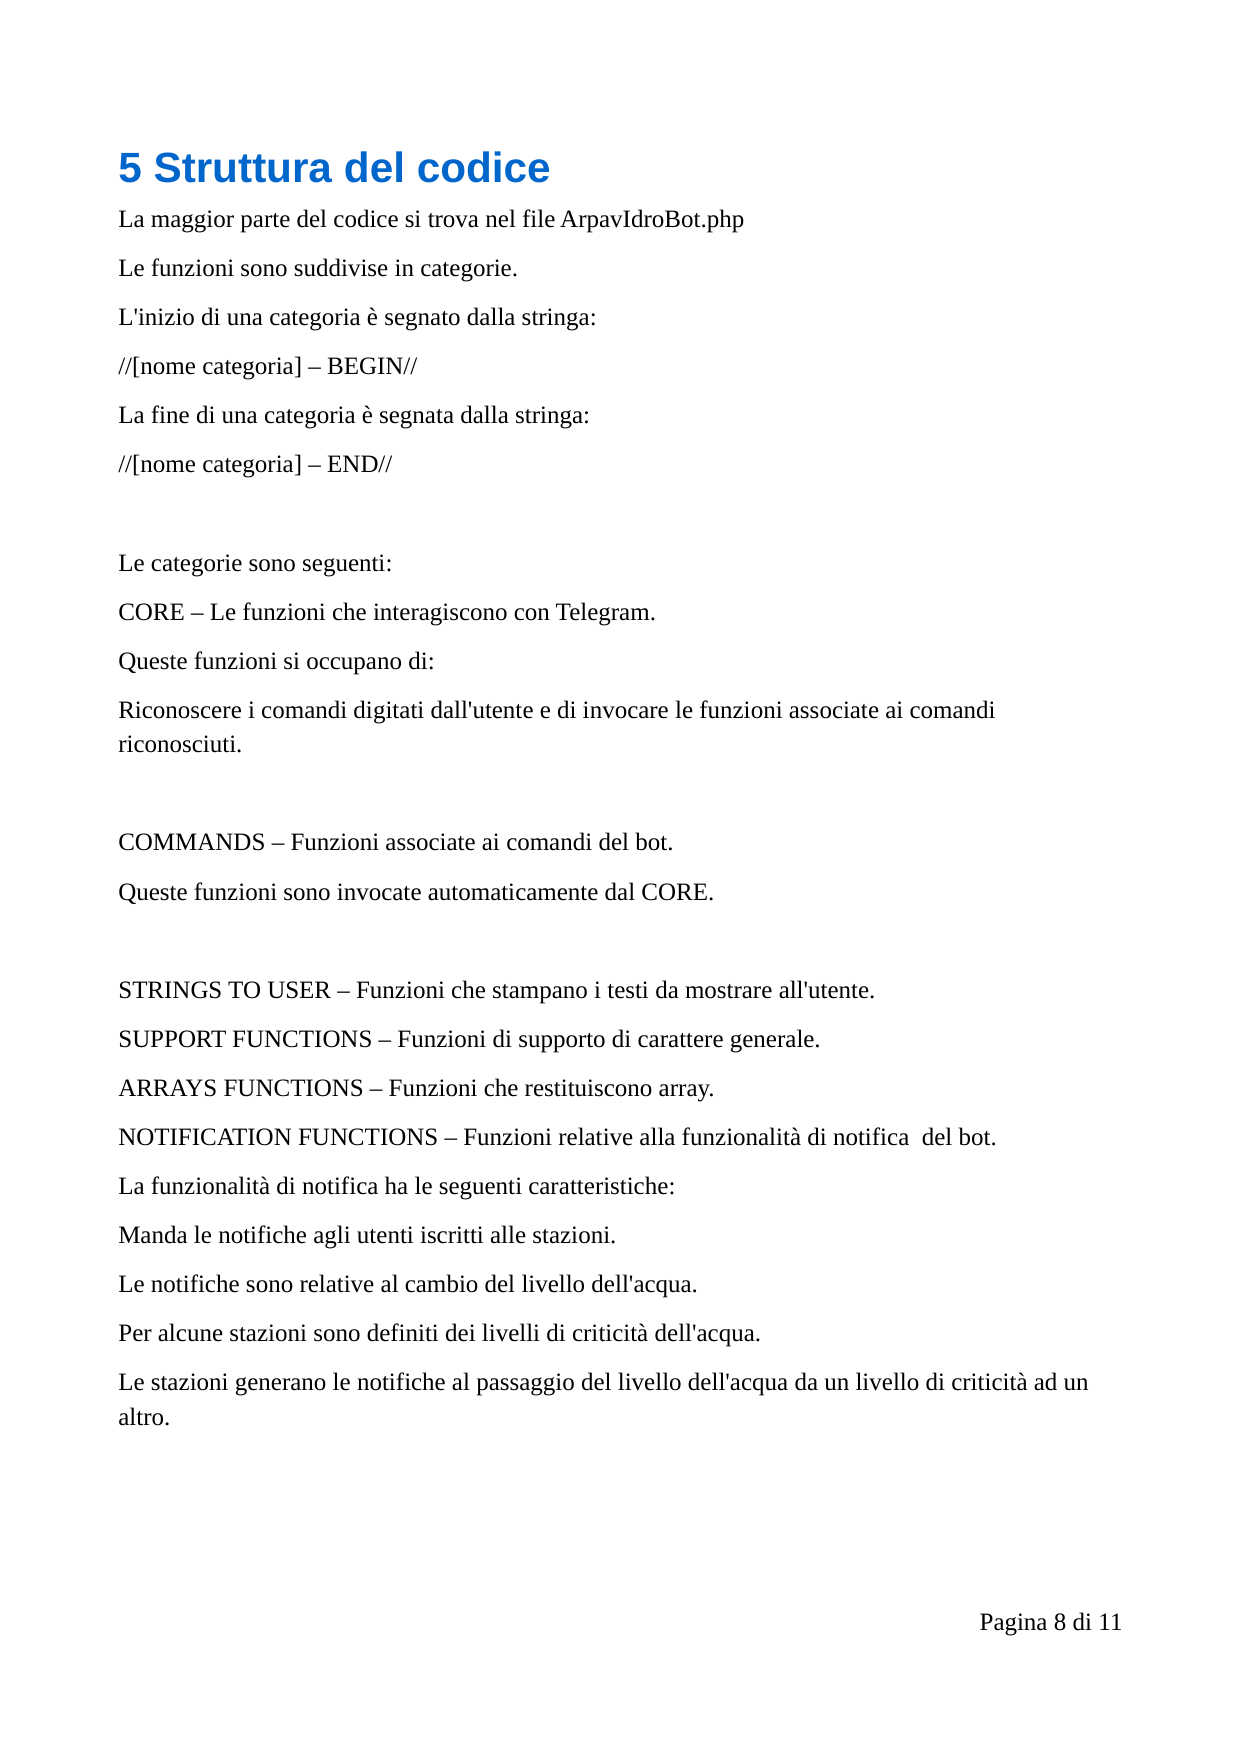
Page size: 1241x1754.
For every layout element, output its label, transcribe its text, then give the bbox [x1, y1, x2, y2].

text Queste funzioni si occupano di: [118, 646, 1122, 674]
text Le funzioni sono suddivise in categorie. [118, 253, 1122, 282]
text Queste funzioni sono invocate automaticamente dal CORE. [118, 877, 1122, 905]
text NOTIFICATION FUNCTIONS – Funzioni relative alla funzionalità di notifica del bot. [118, 1122, 1122, 1151]
text CORE – Le funzioni che interagiscono con Telegram. [118, 597, 1122, 626]
text Le notifiche sono relative al cambio del livello dell'acqua. [118, 1269, 1122, 1298]
text Riconoscere i comandi digitati dall'utente e di invocare le funzioni associate ai comandi riconosciuti. [118, 695, 1122, 758]
text La funzionalità di notifica ha le seguenti caratteristiche: [118, 1171, 1122, 1200]
text STRINGS TO USER – Funzioni che stampano i testi da mostrare all'utente. [118, 975, 1122, 1003]
text La fine di una categoria è segnata dalla stringa: [118, 401, 1122, 429]
text Manda le notifiche agli utenti iscritti alle stazioni. [118, 1220, 1122, 1249]
text Per alcune stazioni sono definiti dei livelli di criticità dell'acqua. [118, 1318, 1122, 1347]
text ARRAYS FUNCTIONS – Funzioni che restituiscono array. [118, 1073, 1122, 1102]
text La maggior parte del codice si trova nel file ArpavIdroBot.php [118, 204, 1122, 233]
text //[nome categoria] – END// [118, 449, 1122, 478]
text //[nome categoria] – BEGIN// [118, 351, 1122, 380]
text SUPPORT FUNCTIONS – Funzioni di supporto di carattere generale. [118, 1024, 1122, 1052]
text Le categorie sono seguenti: [118, 548, 1122, 576]
text COMMANDS – Funzioni associate ai comandi del bot. [118, 827, 1122, 856]
text L'inizio di una categoria è segnato dalla stringa: [118, 302, 1122, 331]
subtitle 5 Struttura del codice [118, 143, 1122, 192]
text Le stazioni generano le notifiche al passaggio del livello dell'acqua da un livello di criticità ad un altro. [118, 1367, 1122, 1430]
